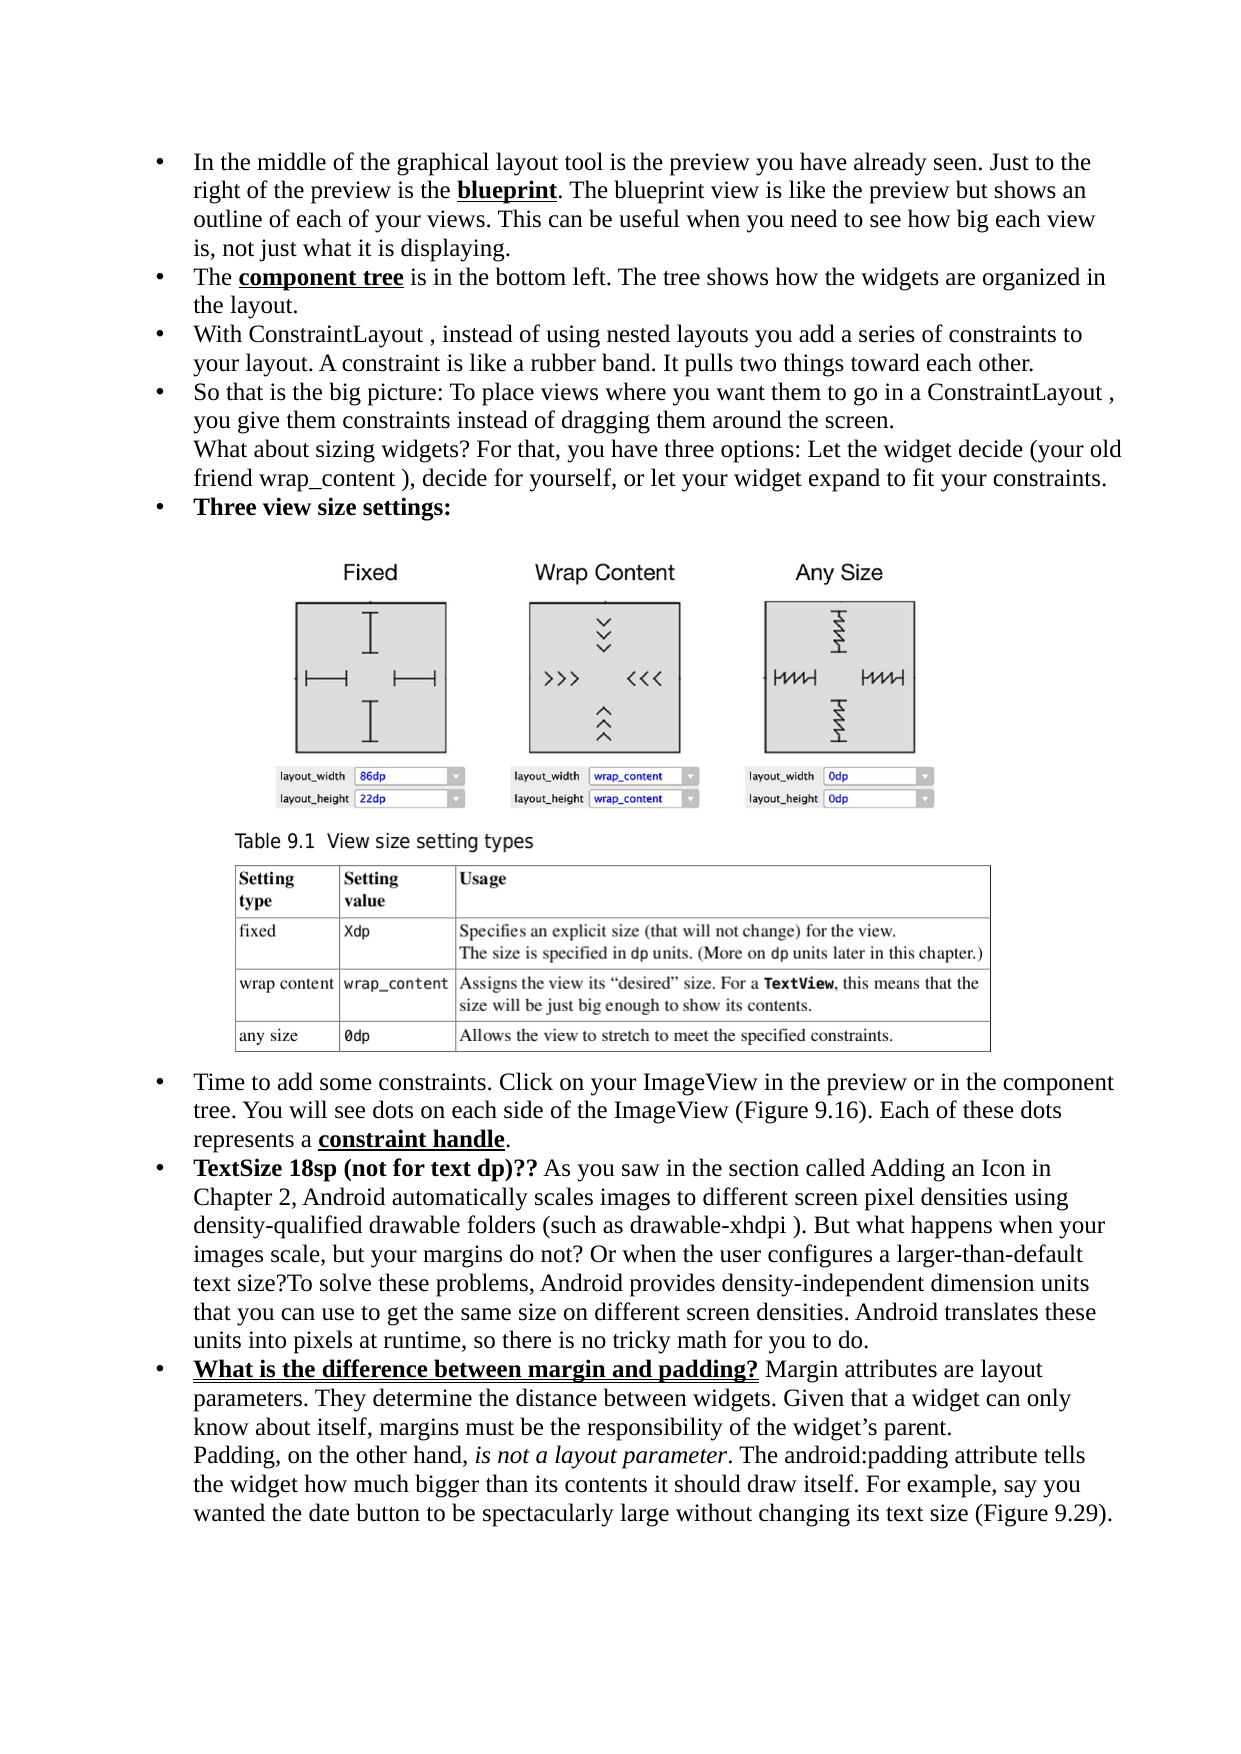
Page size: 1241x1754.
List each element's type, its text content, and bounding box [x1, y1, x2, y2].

list Three view size settings: [156, 492, 1122, 549]
list What is the difference between margin and padding? Margin attributes are layout parameters. They determine the distance between widgets. Given that a widget can only know about itself, margins must be the responsibility of the widget’s parent. [156, 1354, 1122, 1441]
list With ConstraintLayout , instead of using nested layouts you add a series of constraints to your layout. A constraint is like a rubber band. It pulls two things toward each other. [156, 319, 1122, 377]
list Padding, on the other hand, is not a layout parameter. The android:padding attribute tells the widget how much bigger than its contents it should draw itself. For example, say you wanted the date button to be spectacularly large without changing its text size (Figure 9.29). [156, 1441, 1122, 1527]
list In the middle of the graphical layout tool is the preview you have already seen. Just to the right of the preview is the blueprint. The blueprint view is like the preview but shows an outline of each of your views. This can be useful when you need to see how big each view is, not just what it is displaying. [156, 147, 1122, 262]
list The component tree is in the bottom left. The tree shows how the widgets are organized in the layout. [156, 262, 1122, 319]
picture [265, 550, 944, 812]
list Time to add some constraints. Click on your ImageView in the preview or in the component tree. You will see dots on each side of the ImageView (Figure 9.16). Each of these dots represents a constraint handle. [156, 1067, 1122, 1153]
list So that is the big picture: To place views where you want them to go in a ConstraintLayout , you give them constraints instead of dragging them around the screen. What about sizing widgets? For that, you have three options: Let the widget decide (your old friend wrap_content ), decide for yourself, or let your widget expand to fit your constraints. [156, 377, 1122, 492]
list TextSize 18sp (not for text dp)?? As you saw in the section called Adding an Icon in Chapter 2, Android automatically scales images to different screen pixel densities using density-qualified drawable folders (such as drawable-xhdpi ). But what happens when your images scale, but your margins do not? Or when the user configures a larger-than-default text size?To solve these problems, Android provides density-independent dimension units that you can use to get the same size on different screen densities. Android translates these units into pixels at runtime, so there is no tricky math for you to do. [156, 1153, 1122, 1354]
picture [235, 830, 991, 1052]
